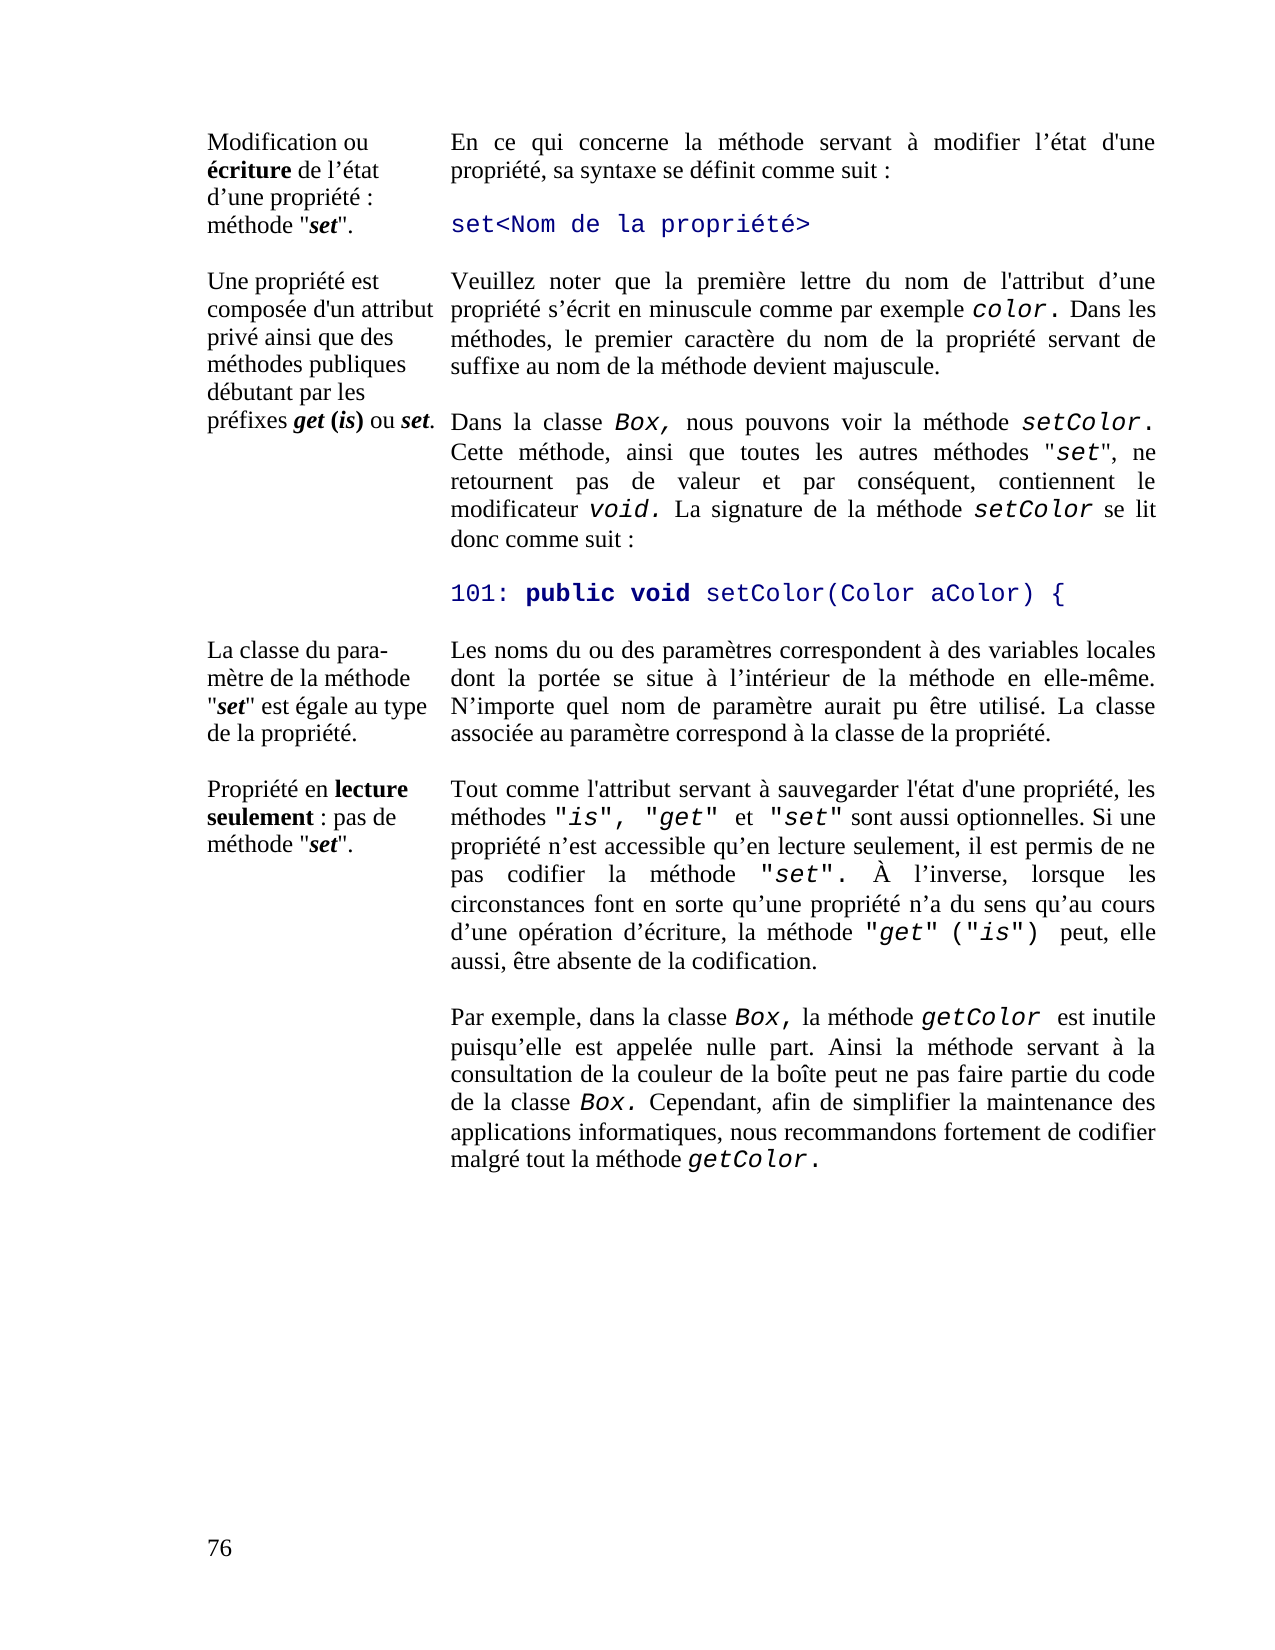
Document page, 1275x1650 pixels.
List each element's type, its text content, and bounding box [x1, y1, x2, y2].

table_header Propriété en lecture seulement : pas de méthode "set". [200, 775, 443, 975]
table_header Les noms du ou des paramètres correspondent à des variables locales dont la portée se situe à l’intérieur de la méthode en elle-même. N’importe quel nom de paramètre aurait pu être utilisé. La classe associée au paramètre correspond à la classe de la propriété. [443, 636, 1163, 747]
table_header Une propriété est composée d'un attribut privé ainsi que des méthodes publiques débutant par les préfixes get (is) ou set. [200, 267, 443, 553]
table_header Tout comme l'attribut servant à sauvegarder l'état d'une propriété, les méthodes "is", "get" et "set" sont aussi optionnelles. Si une propriété n’est accessible qu’en lecture seulement, il est permis de ne pas codifier la méthode "set". À l’inverse, lorsque les circonstances font en sorte qu’une propriété n’a du sens qu’au cours d’une opération d’écriture, la méthode "get" ("is") peut, elle aussi, être absente de la codification. [443, 775, 1163, 975]
table_header 101: public void setColor(Color aColor) { [443, 580, 1163, 609]
table_header La classe du para-mètre de la méthode "set" est égale au type de la propriété. [200, 636, 443, 747]
table_header Veuillez noter que la première lettre du nom de l'attribut d’une propriété s’écrit en minuscule comme par exemple color. Dans les méthodes, le premier caractère du nom de la propriété servant de suffixe au nom de la méthode devient majuscule. Dans la classe Box, nous pouvons voir la méthode setColor. Cette méthode, ainsi que toutes les autres méthodes "set", ne retournent pas de valeur et par conséquent, contiennent le modificateur void. La signature de la méthode setColor se lit donc comme suit : [443, 267, 1163, 553]
table_header En ce qui concerne la méthode servant à modifier l’état d'une propriété, sa syntaxe se définit comme suit : set<Nom de la propriété> [443, 128, 1163, 239]
table_header Par exemple, dans la classe Box, la méthode getColor est inutile puisqu’elle est appelée nulle part. Ainsi la méthode servant à la consultation de la couleur de la boîte peut ne pas faire partie du code de la classe Box. Cependant, afin de simplifier la maintenance des applications informatiques, nous recommandons fortement de codifier malgré tout la méthode getColor. [443, 1003, 1163, 1175]
table_header [200, 1003, 443, 1175]
table_header Modification ou écriture de l’état d’une propriété : méthode "set". [200, 128, 443, 239]
table_header [200, 580, 443, 609]
